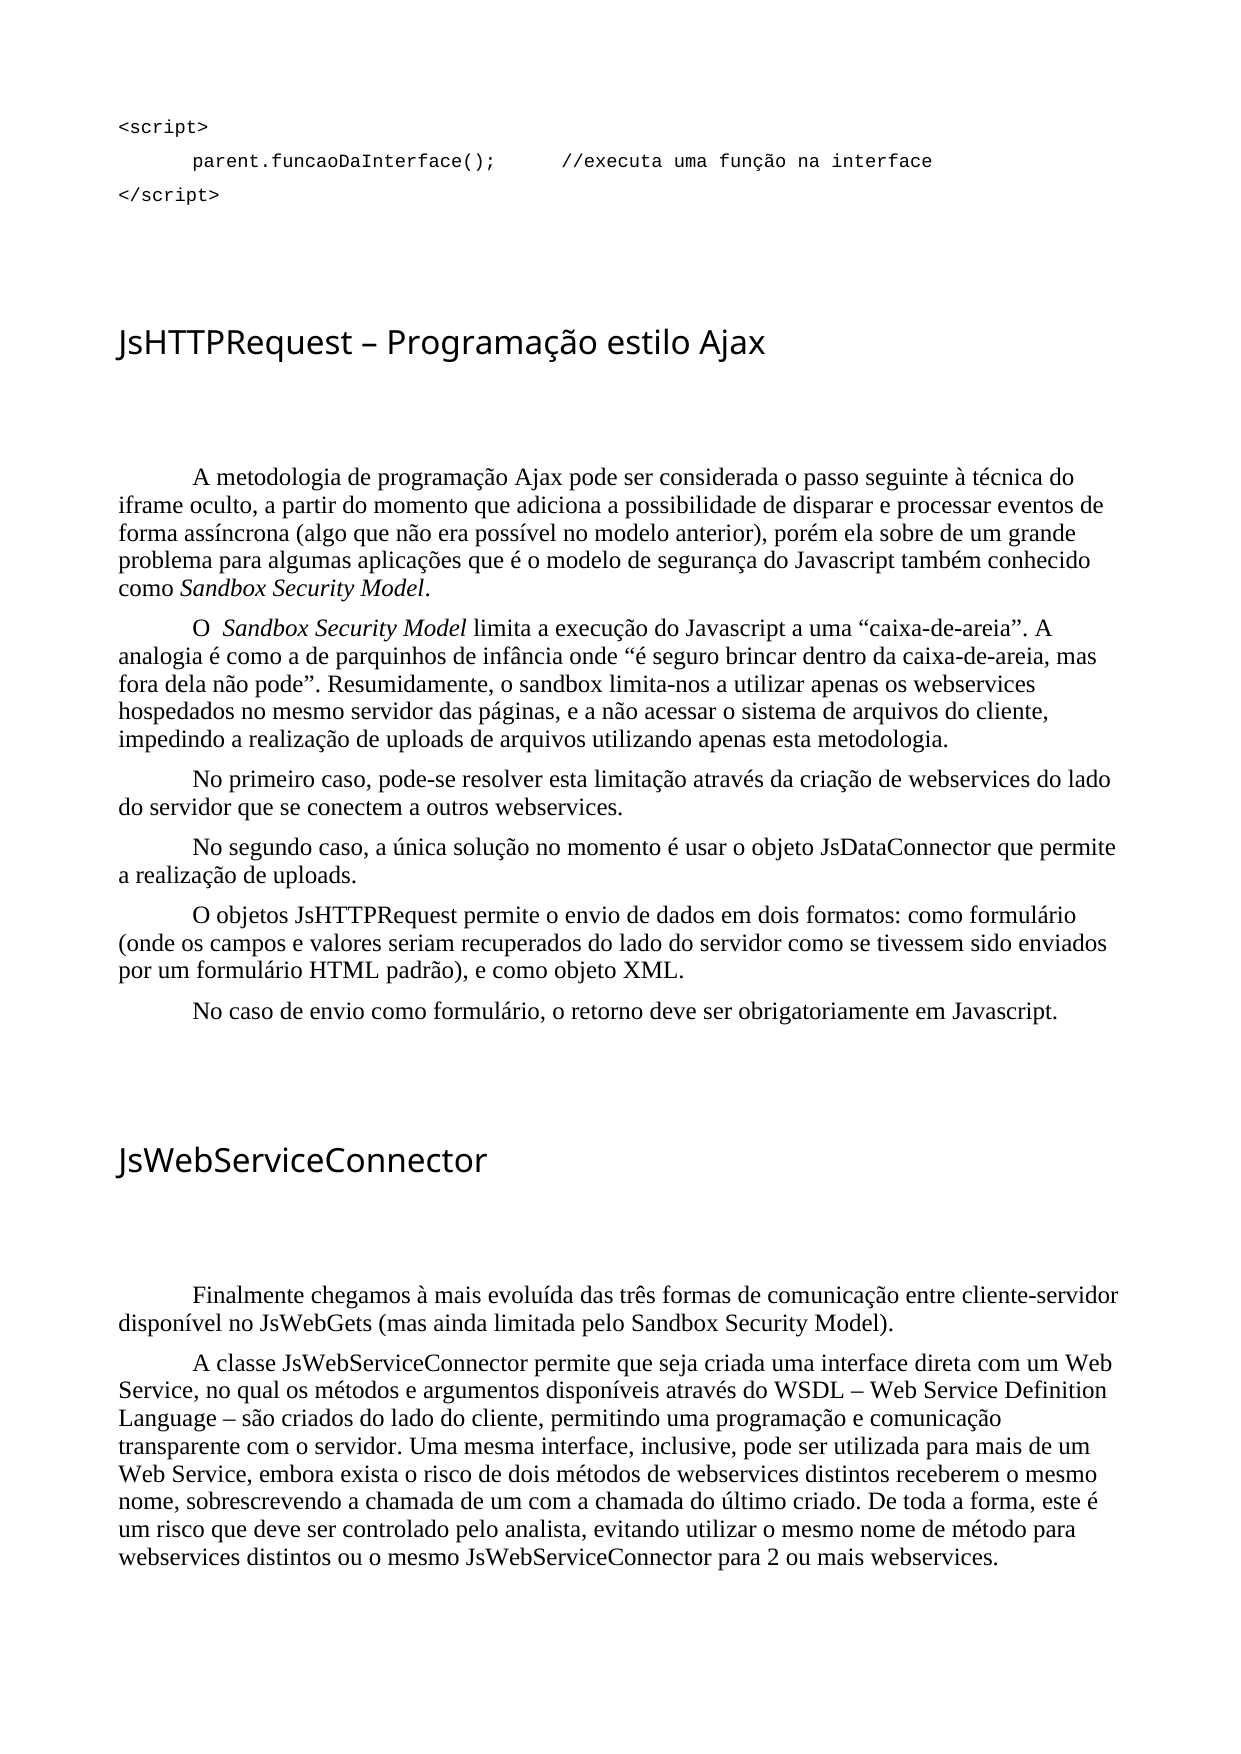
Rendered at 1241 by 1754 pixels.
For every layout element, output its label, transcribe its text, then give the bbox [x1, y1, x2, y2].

text O objetos JsHTTPRequest permite o envio de dados em dois formatos: como formulário (onde os campos e valores seriam recuperados do lado do servidor como se tivessem sido enviados por um formulário HTML padrão), e como objeto XML. [118, 901, 1122, 984]
text Finalmente chegamos à mais evoluída das três formas de comunicação entre cliente-servidor disponível no JsWebGets (mas ainda limitada pelo Sandbox Security Model). [118, 1281, 1122, 1336]
text No caso de envio como formulário, o retorno deve ser obrigatoriamente em Javascript. [118, 997, 1122, 1024]
text A classe JsWebServiceConnector permite que seja criada uma interface direta com um Web Service, no qual os métodos e argumentos disponíveis através do WSDL – Web Service Definition Language – são criados do lado do cliente, permitindo uma programação e comunicação transparente com o servidor. Uma mesma interface, inclusive, pode ser utilizada para mais de um Web Service, embora exista o risco de dois métodos de webservices distintos receberem o mesmo nome, sobrescrevendo a chamada de um com a chamada do último criado. De toda a forma, este é um risco que deve ser controlado pelo analista, evitando utilizar o mesmo nome de método para webservices distintos ou o mesmo JsWebServiceConnector para 2 ou mais webservices. [118, 1349, 1122, 1571]
text <script> [118, 118, 1122, 139]
text parent.funcaoDaInterface(); //executa uma função na interface [118, 152, 1122, 173]
text O Sandbox Security Model limita a execução do Javascript a uma “caixa-de-areia”. A analogia é como a de parquinhos de infância onde “é seguro brincar dentro da caixa-de-areia, mas fora dela não pode”. Resumidamente, o sandbox limita-nos a utilizar apenas os webservices hospedados no mesmo servidor das páginas, e a não acessar o sistema de arquivos do cliente, impedindo a realização de uploads de arquivos utilizando apenas esta metodologia. [118, 614, 1122, 753]
text A metodologia de programação Ajax pode ser considerada o passo seguinte à técnica do iframe oculto, a partir do momento que adiciona a possibilidade de disparar e processar eventos de forma assíncrona (algo que não era possível no modelo anterior), porém ela sobre de um grande problema para algumas aplicações que é o modelo de segurança do Javascript também conhecido como Sandbox Security Model. [118, 463, 1122, 602]
text No segundo caso, a única solução no momento é usar o objeto JsDataConnector que permite a realização de uploads. [118, 833, 1122, 889]
subtitle JsHTTPRequest – Programação estilo Ajax [118, 319, 1122, 364]
text No primeiro caso, pode-se resolver esta limitação através da criação de webservices do lado do servidor que se conectem a outros webservices. [118, 765, 1122, 821]
subtitle JsWebServiceConnector [118, 1136, 1122, 1182]
text </script> [118, 186, 1122, 207]
